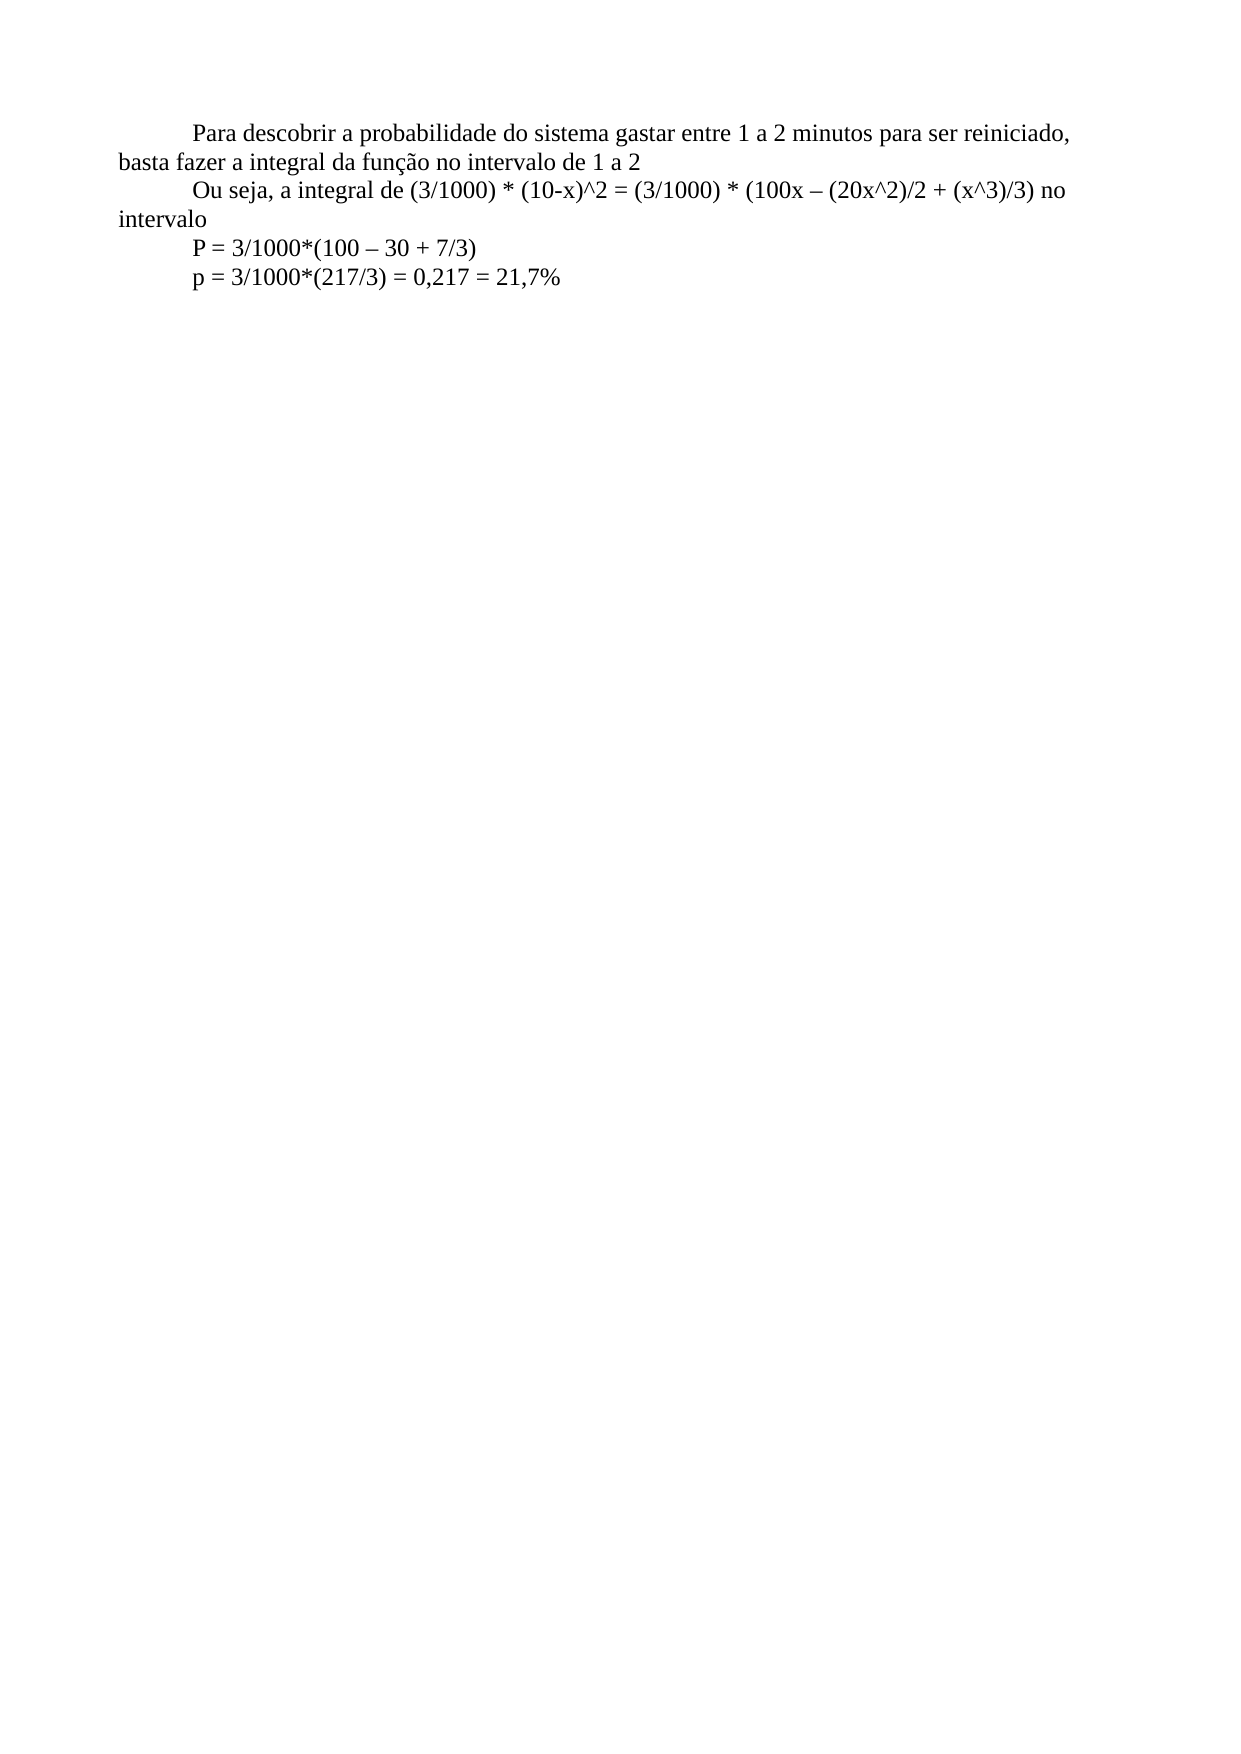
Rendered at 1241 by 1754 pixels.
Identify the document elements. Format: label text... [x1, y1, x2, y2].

text P = 3/1000*(100 – 30 + 7/3) [118, 233, 1122, 262]
text p = 3/1000*(217/3) = 0,217 = 21,7% [118, 262, 1122, 291]
text Para descobrir a probabilidade do sistema gastar entre 1 a 2 minutos para ser reiniciado, basta fazer a integral da função no intervalo de 1 a 2 [118, 118, 1122, 176]
text Ou seja, a integral de (3/1000) * (10-x)^2 = (3/1000) * (100x – (20x^2)/2 + (x^3)/3) no intervalo [118, 176, 1122, 233]
